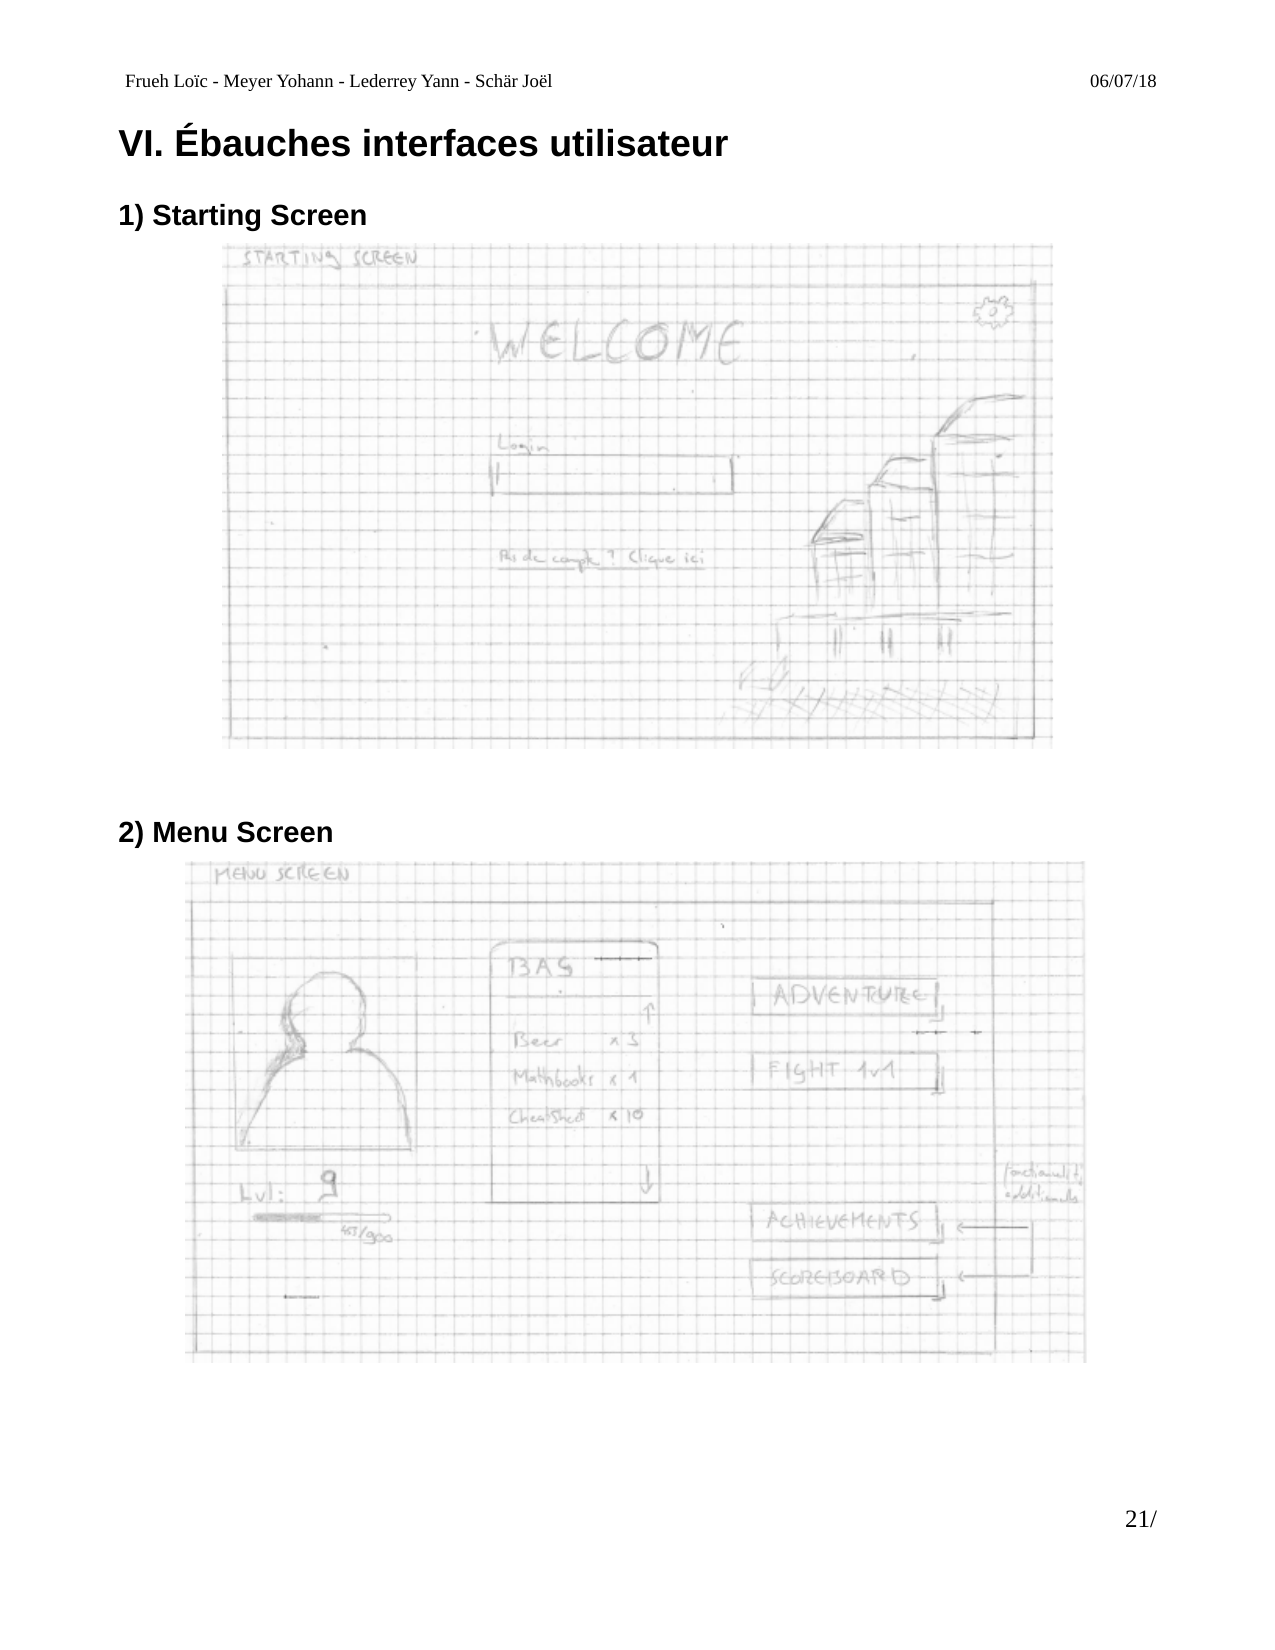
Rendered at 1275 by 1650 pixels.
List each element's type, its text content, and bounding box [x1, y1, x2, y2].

subtitle 2) Menu Screen [118, 815, 1157, 849]
subtitle VI. Ébauches interfaces utilisateur [118, 121, 1157, 164]
subtitle 1) Starting Screen [118, 198, 1157, 231]
picture [185, 861, 1090, 1363]
picture [222, 243, 1054, 749]
